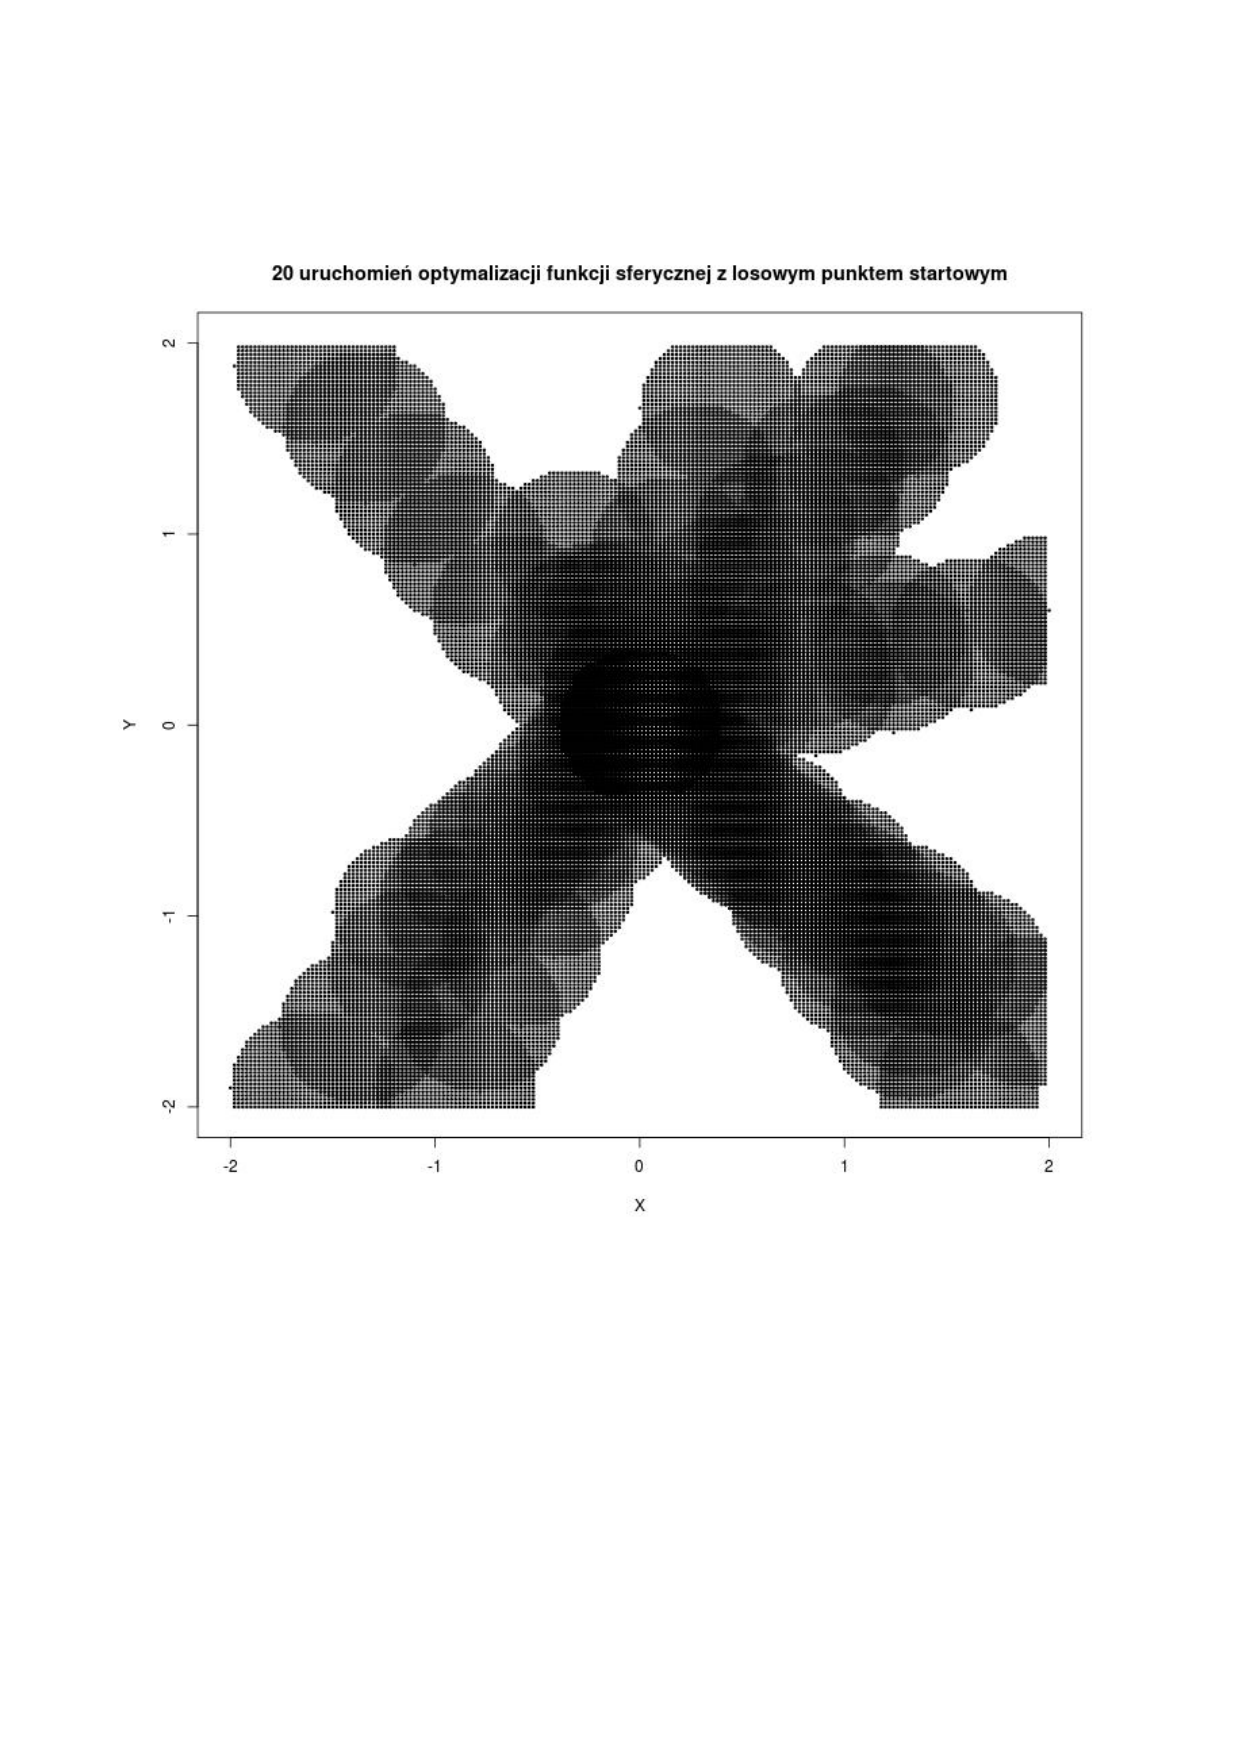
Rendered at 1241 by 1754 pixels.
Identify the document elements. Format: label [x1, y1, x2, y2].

picture [118, 233, 1123, 1237]
